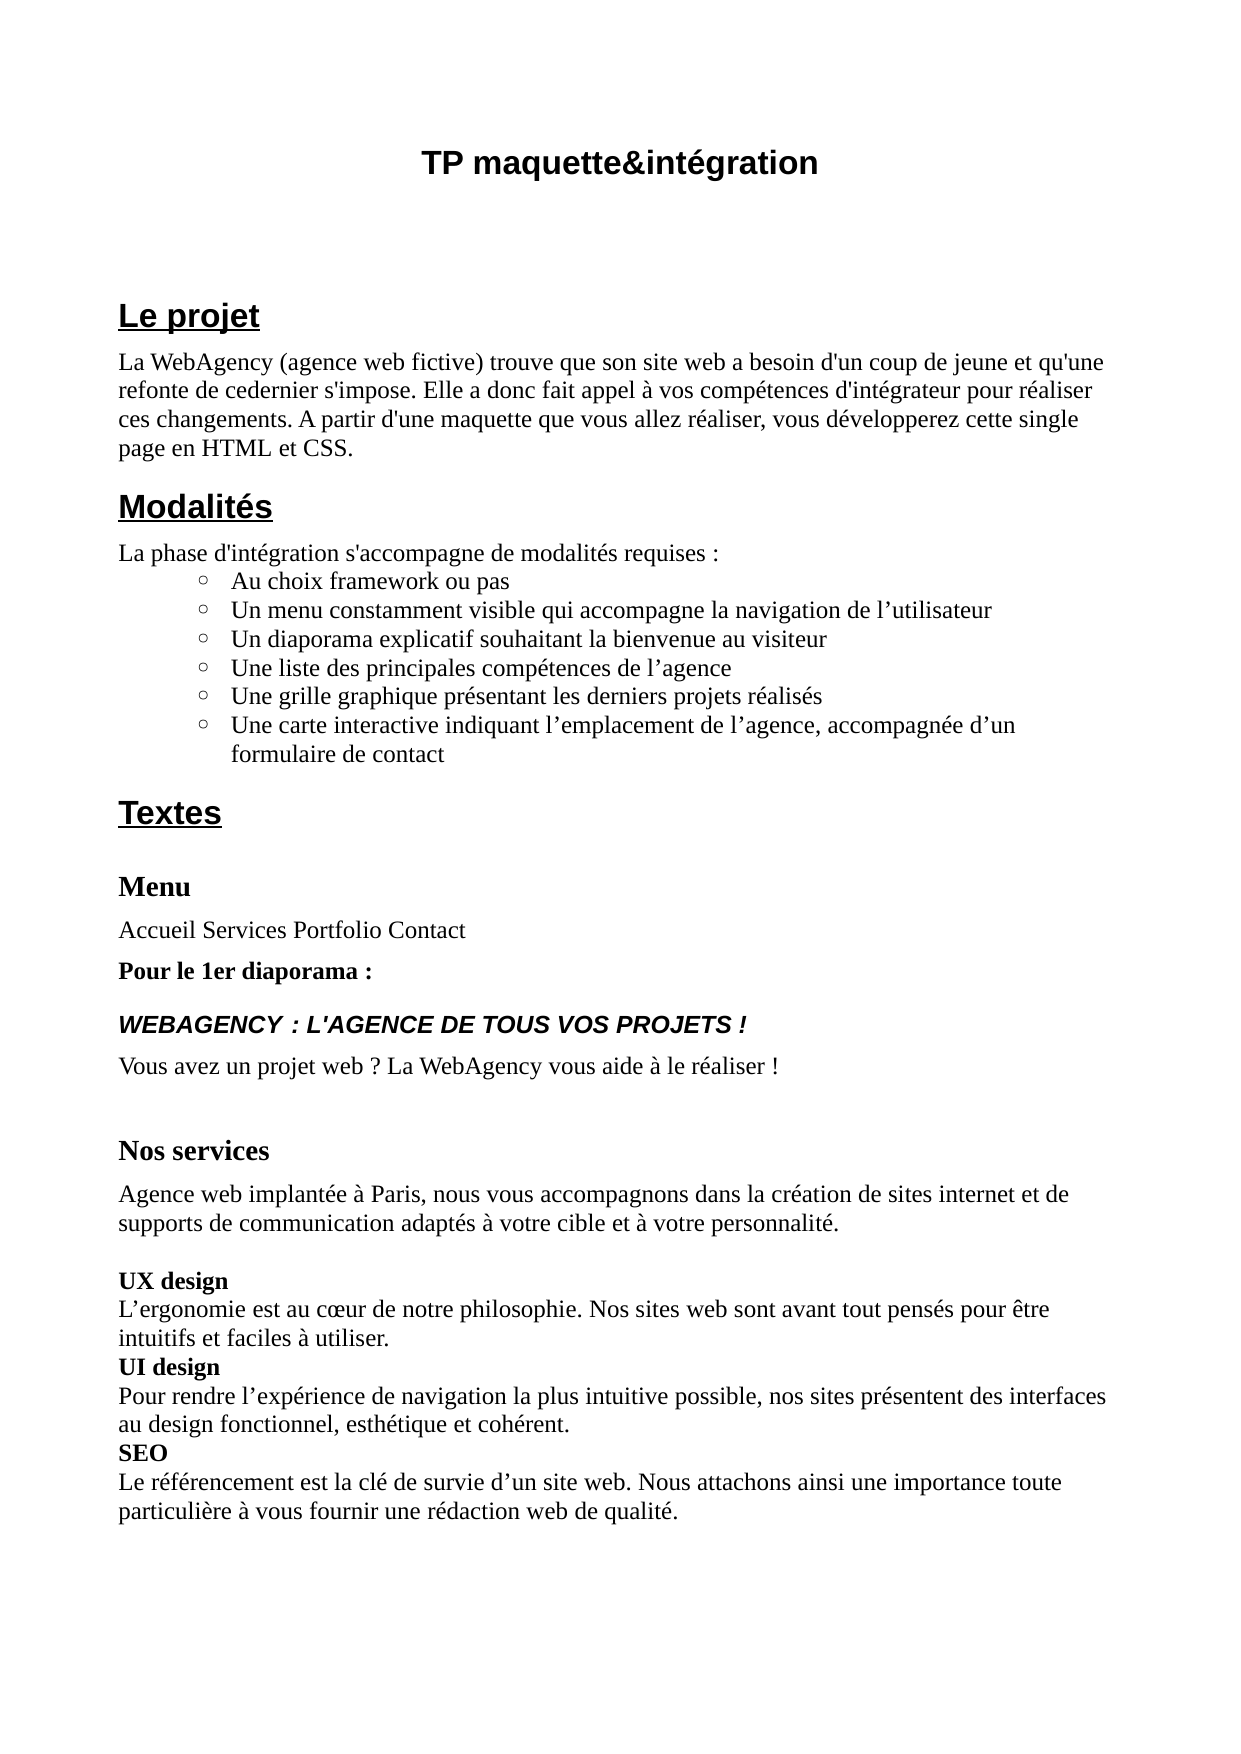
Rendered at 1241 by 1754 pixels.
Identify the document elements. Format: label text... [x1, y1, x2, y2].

text La WebAgency (agence web fictive) trouve que son site web a besoin d'un coup de jeune et qu'une refonte de cedernier s'impose. Elle a donc fait appel à vos compétences d'intégrateur pour réaliser ces changements. A partir d'une maquette que vous allez réaliser, vous développerez cette single page en HTML et CSS. [118, 347, 1122, 462]
text L’ergonomie est au cœur de notre philosophie. Nos sites web sont avant tout pensés pour être intuitifs et faciles à utiliser. [118, 1294, 1122, 1352]
text La phase d'intégration s'accompagne de modalités requises : [118, 538, 1122, 566]
list Une carte interactive indiquant l’emplacement de l’agence, accompagnée d’un formulaire de contact [193, 710, 1122, 768]
list Une liste des principales compétences de l’agence [193, 653, 1122, 681]
subtitle Le projet [118, 295, 1122, 334]
subtitle Nos services [118, 1133, 1122, 1167]
subtitle Modalités [118, 487, 1122, 525]
list Une grille graphique présentant les derniers projets réalisés [193, 681, 1122, 710]
list Au choix framework ou pas [193, 566, 1122, 595]
subtitle Textes [118, 793, 1122, 831]
text UX design [118, 1266, 1122, 1294]
text Le référencement est la clé de survie d’un site web. Nous attachons ainsi une importance toute particulière à vous fournir une rédaction web de qualité. [118, 1467, 1122, 1524]
text Pour rendre l’expérience de navigation la plus intuitive possible, nos sites présentent des interfaces au design fonctionnel, esthétique et cohérent. [118, 1381, 1122, 1438]
text Agence web implantée à Paris, nous vous accompagnons dans la création de sites internet et de supports de communication adaptés à votre cible et à votre personnalité. [118, 1179, 1122, 1237]
subtitle TP maquette&intégration [118, 143, 1122, 182]
text UI design [118, 1352, 1122, 1381]
subtitle WEBAGENCY : L'AGENCE DE TOUS VOS PROJETS ! [118, 1010, 1122, 1038]
text SEO [118, 1438, 1122, 1467]
text Pour le 1er diaporama : [118, 956, 1122, 985]
list Un menu constamment visible qui accompagne la navigation de l’utilisateur [193, 595, 1122, 624]
text Accueil Services Portfolio Contact [118, 915, 1122, 944]
list Un diaporama explicatif souhaitant la bienvenue au visiteur [193, 624, 1122, 653]
subtitle Menu [118, 869, 1122, 902]
text Vous avez un projet web ? La WebAgency vous aide à le réaliser ! [118, 1051, 1122, 1080]
